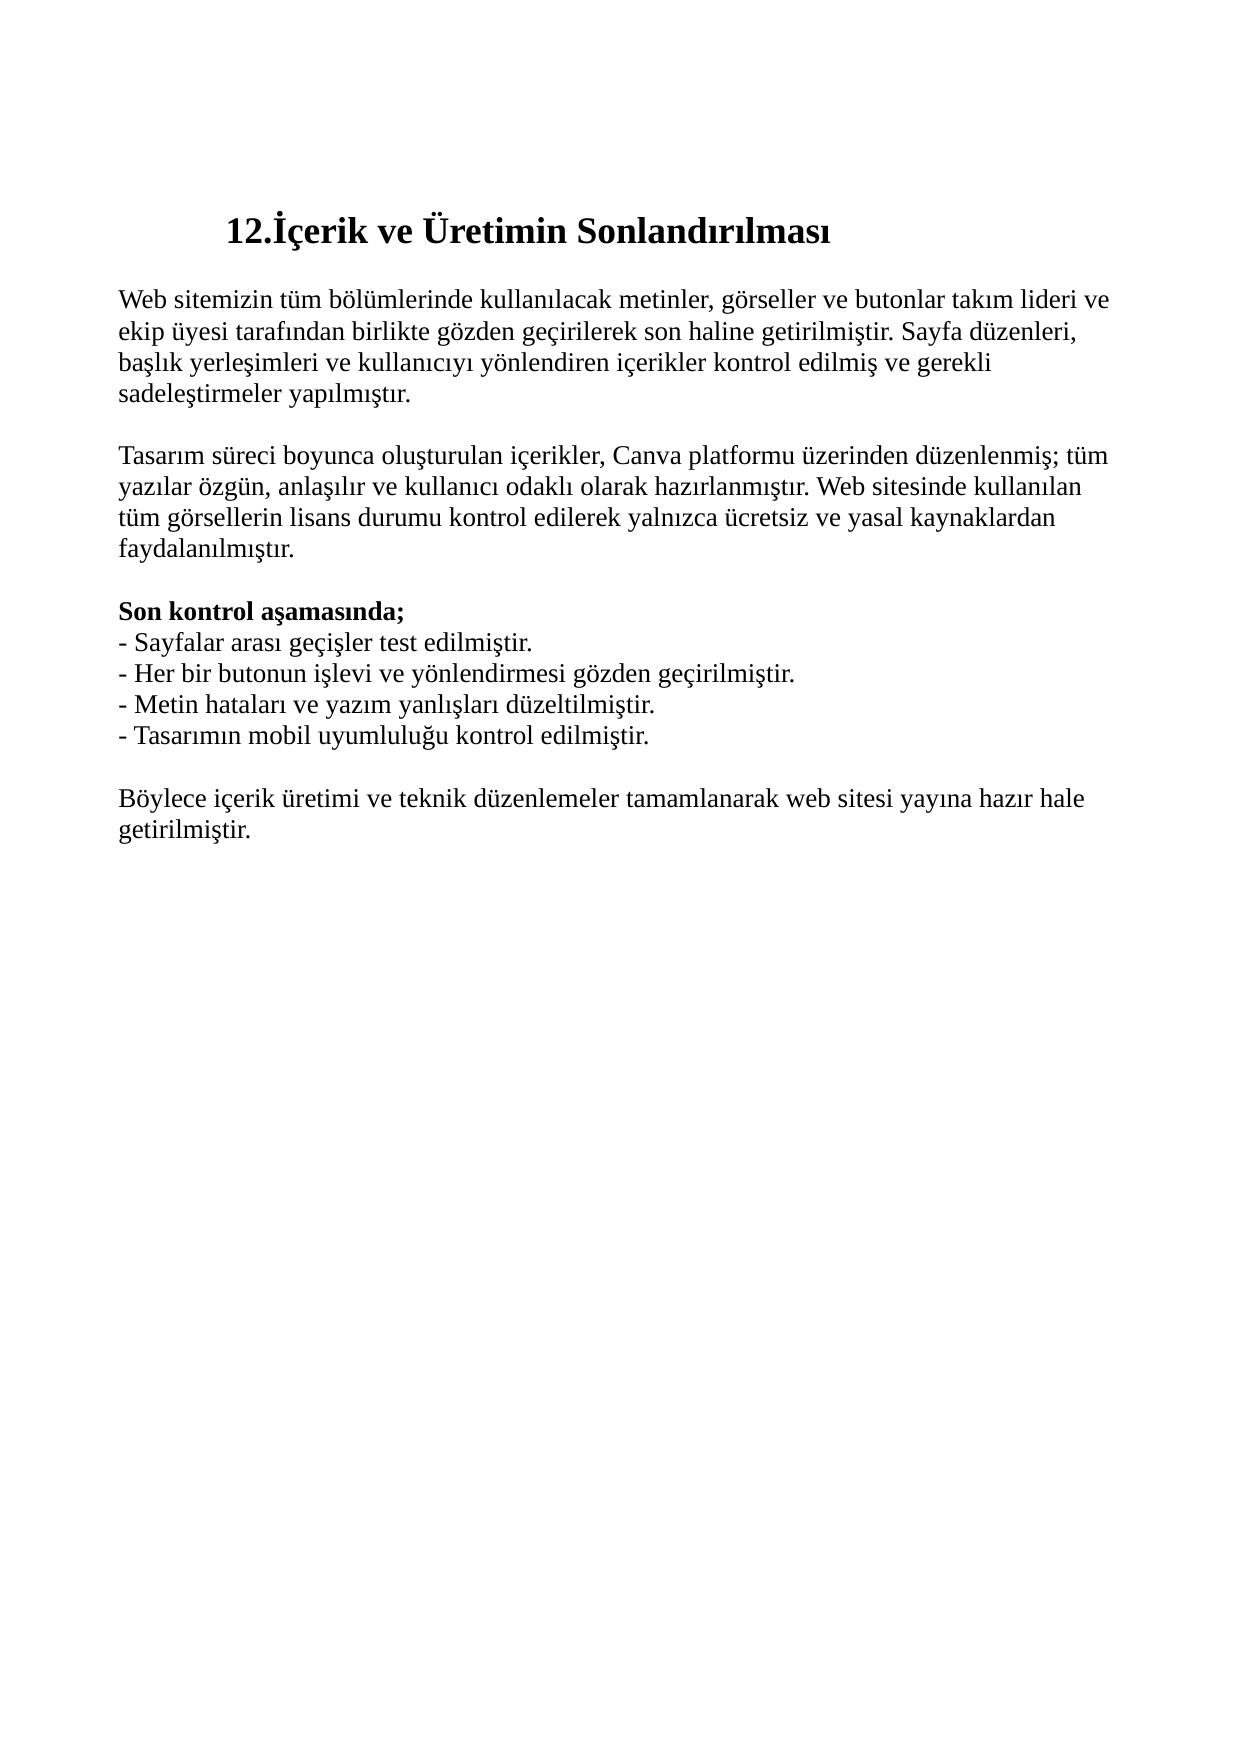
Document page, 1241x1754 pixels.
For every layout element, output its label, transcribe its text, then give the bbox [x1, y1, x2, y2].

text 12.İçerik ve Üretimin Sonlandırılması Web sitemizin tüm bölümlerinde kullanılacak metinler, görseller ve butonlar takım lideri ve ekip üyesi tarafından birlikte gözden geçirilerek son haline getirilmiştir. Sayfa düzenleri, başlık yerleşimleri ve kullanıcıyı yönlendiren içerikler kontrol edilmiş ve gerekli sadeleştirmeler yapılmıştır. Tasarım süreci boyunca oluşturulan içerikler, Canva platformu üzerinden düzenlenmiş; tüm yazılar özgün, anlaşılır ve kullanıcı odaklı olarak hazırlanmıştır. Web sitesinde kullanılan tüm görsellerin lisans durumu kontrol edilerek yalnızca ücretsiz ve yasal kaynaklardan faydalanılmıştır. Son kontrol aşamasında; - Sayfalar arası geçişler test edilmiştir. - Her bir butonun işlevi ve yönlendirmesi gözden geçirilmiştir. - Metin hataları ve yazım yanlışları düzeltilmiştir. - Tasarımın mobil uyumluluğu kontrol edilmiştir. Böylece içerik üretimi ve teknik düzenlemeler tamamlanarak web sitesi yayına hazır hale getirilmiştir. [118, 204, 1122, 887]
